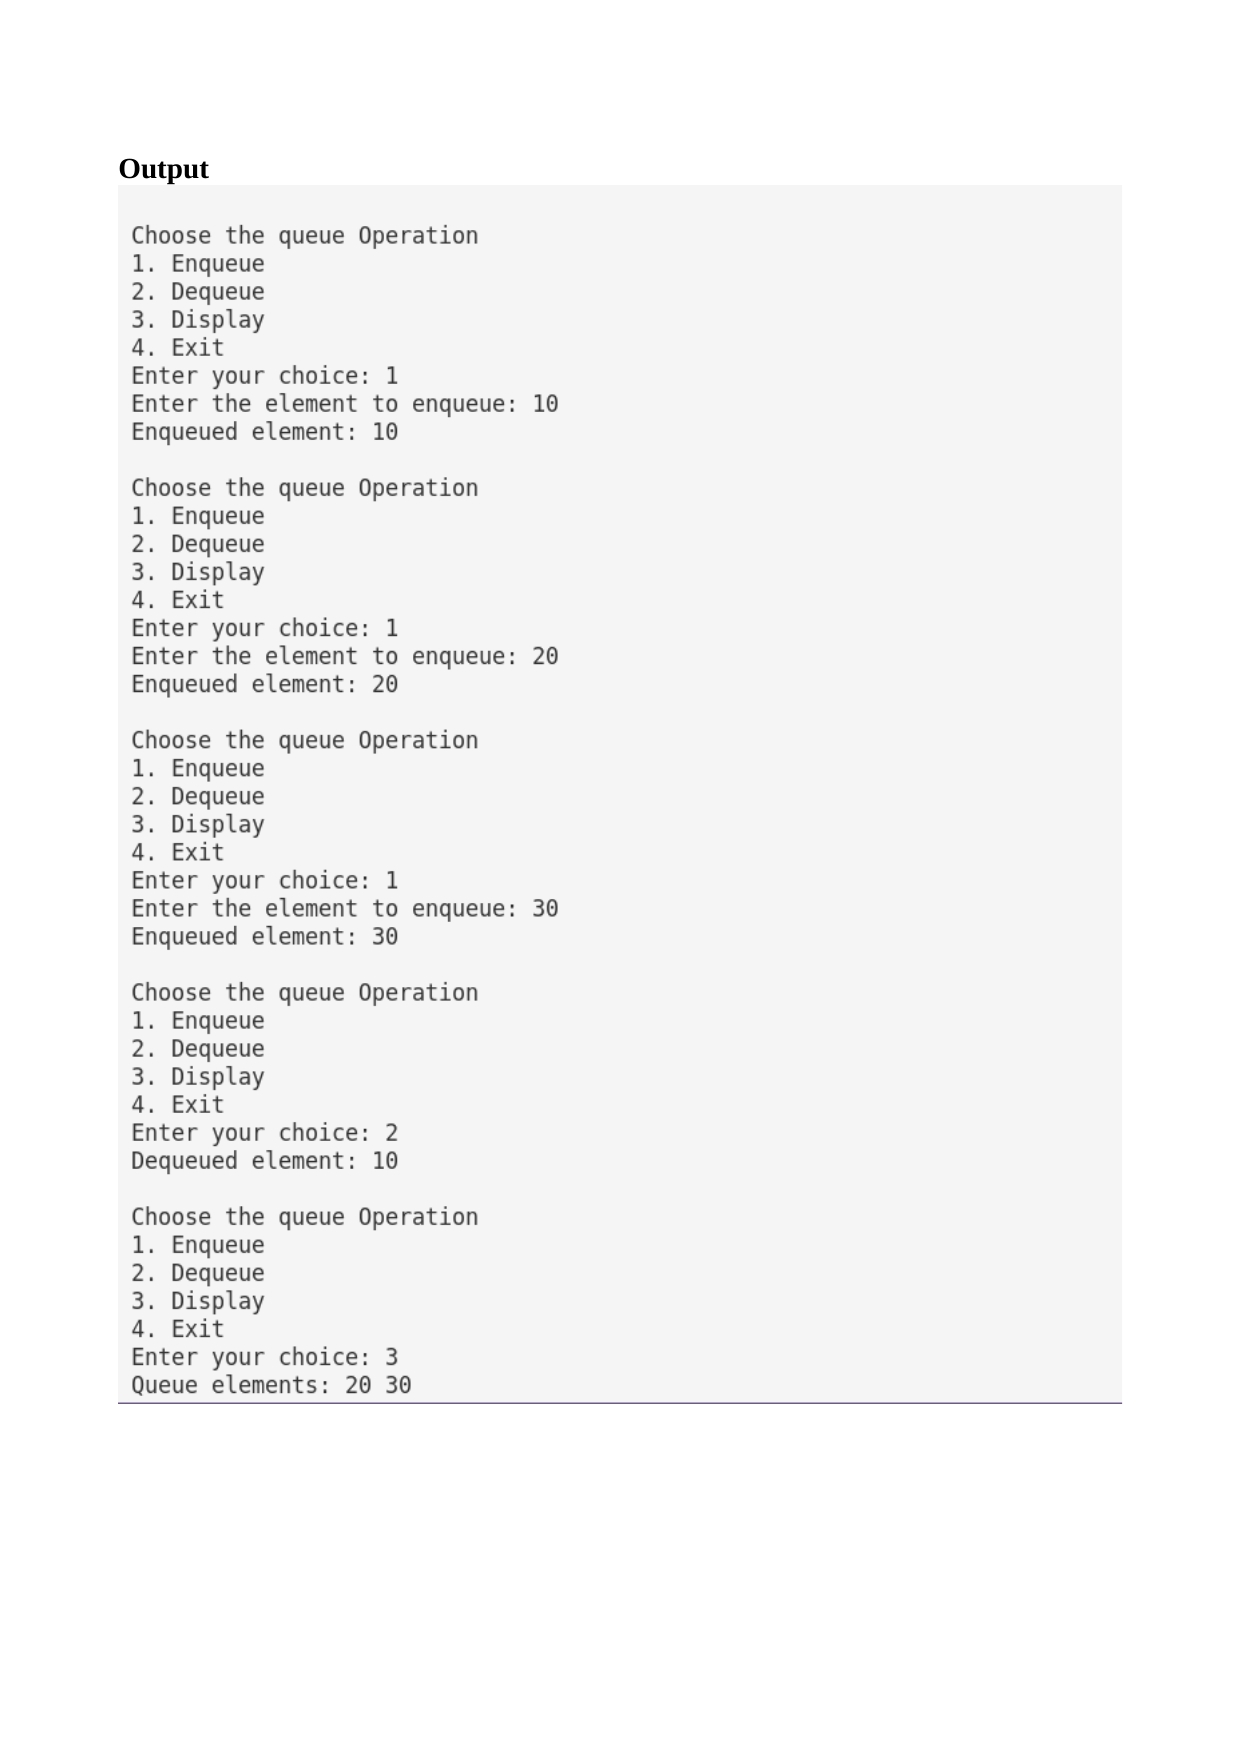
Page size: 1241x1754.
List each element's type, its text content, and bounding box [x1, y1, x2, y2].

picture [118, 185, 1123, 1404]
text Output [118, 152, 1122, 185]
